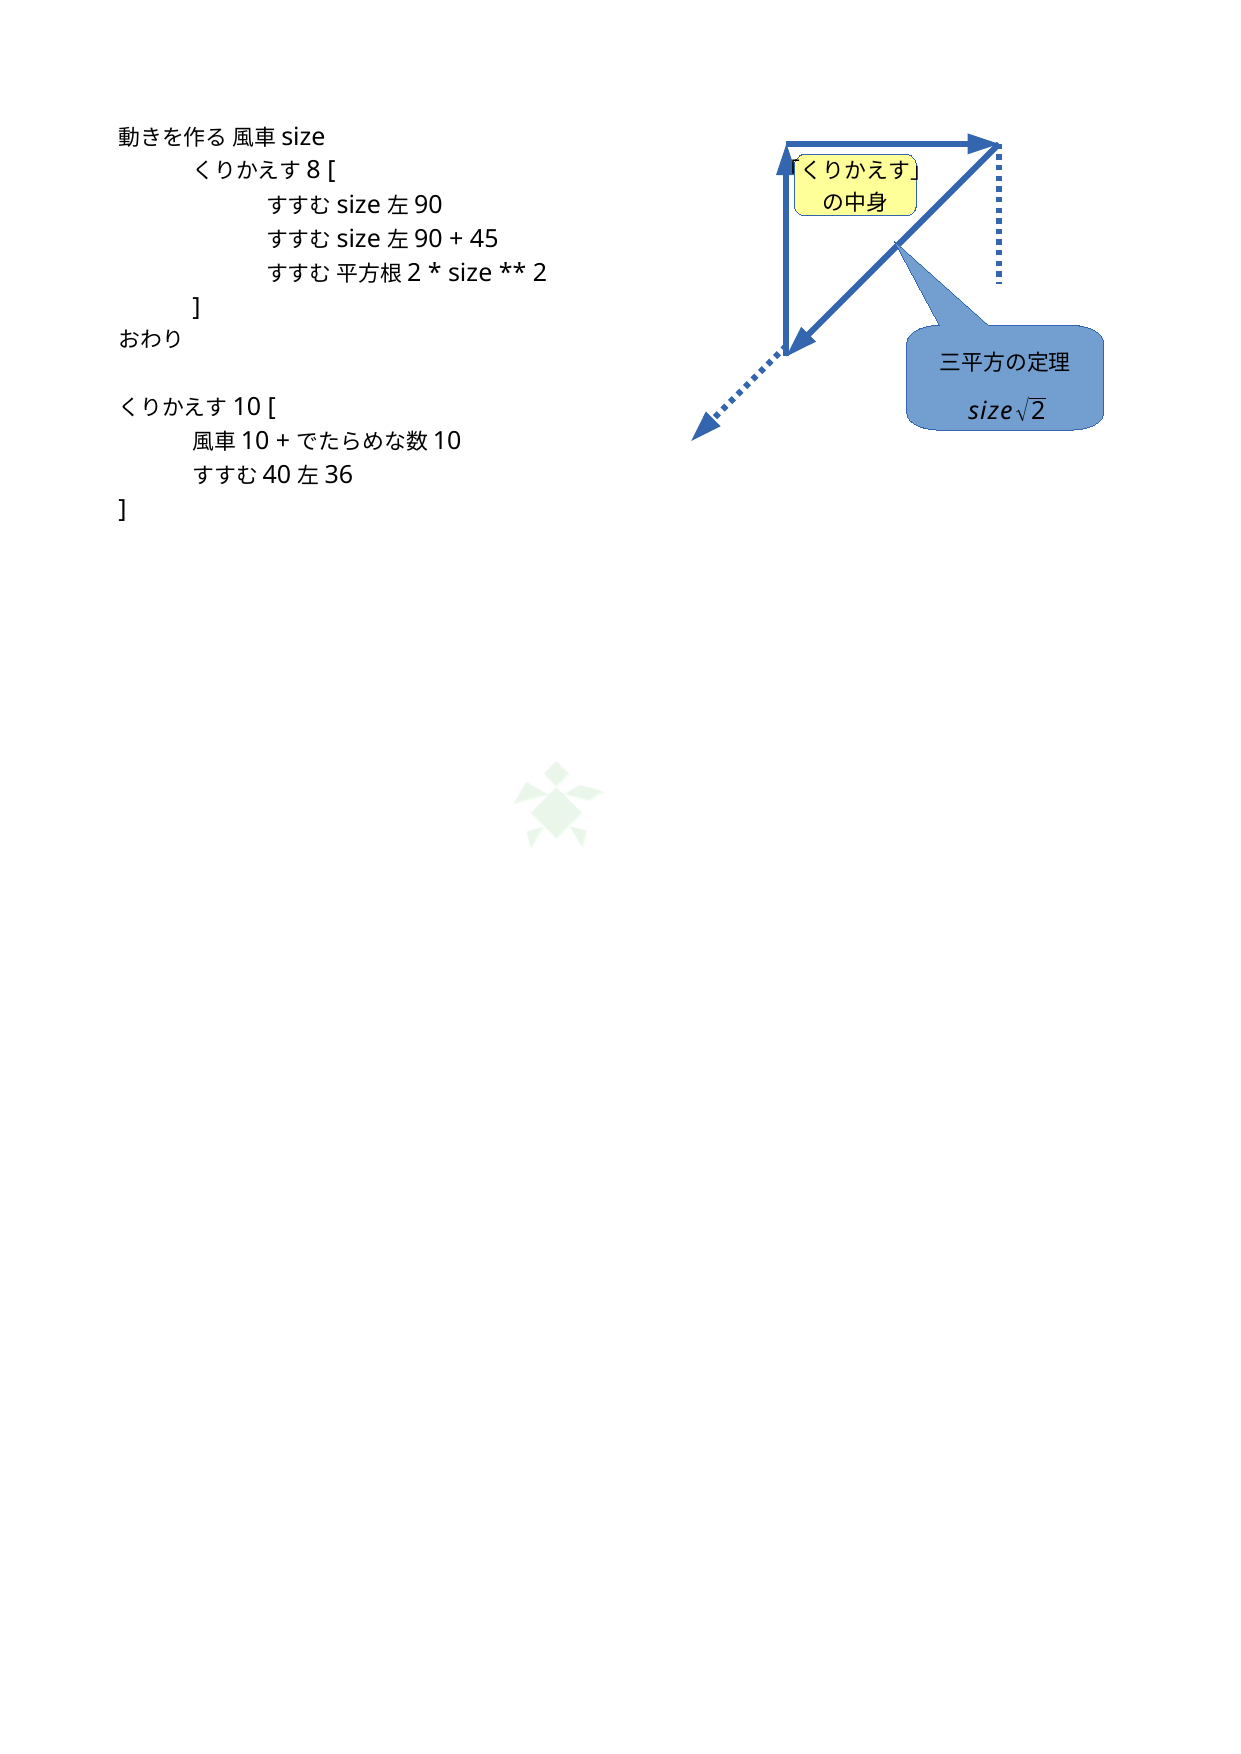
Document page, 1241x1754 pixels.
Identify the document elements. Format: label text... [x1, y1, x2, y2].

text すすむ size 左 90 + 45 [118, 220, 783, 254]
text すすむ 40 左 36 [118, 456, 1122, 490]
text [910, 254, 1122, 288]
text [1100, 388, 1122, 422]
text [986, 322, 1122, 354]
text ] [118, 288, 783, 322]
text [789, 322, 815, 349]
text すすむ size 左 90 [118, 186, 783, 220]
text [789, 288, 849, 322]
text [902, 220, 1122, 254]
text [948, 288, 1122, 322]
text すすむ size 左 90 [789, 186, 951, 220]
text くりかえす 8 [ [963, 152, 1122, 186]
text くりかえす 10 [ [118, 388, 910, 422]
text [789, 220, 917, 254]
text すすむ 平方根 2 * size ** 2 [118, 254, 783, 288]
text おわり [118, 322, 783, 354]
text すすむ size 左 90 [929, 186, 1122, 220]
text [827, 288, 937, 322]
text 風車 10 + でたらめな数 10 [118, 422, 1122, 456]
text [861, 254, 918, 288]
text ] [118, 490, 1122, 524]
text くりかえす 8 [ [790, 152, 985, 186]
text くりかえす 8 [ [118, 152, 783, 186]
text 動きを作る 風車 size [118, 118, 1122, 152]
text [789, 254, 883, 288]
text [794, 322, 938, 354]
